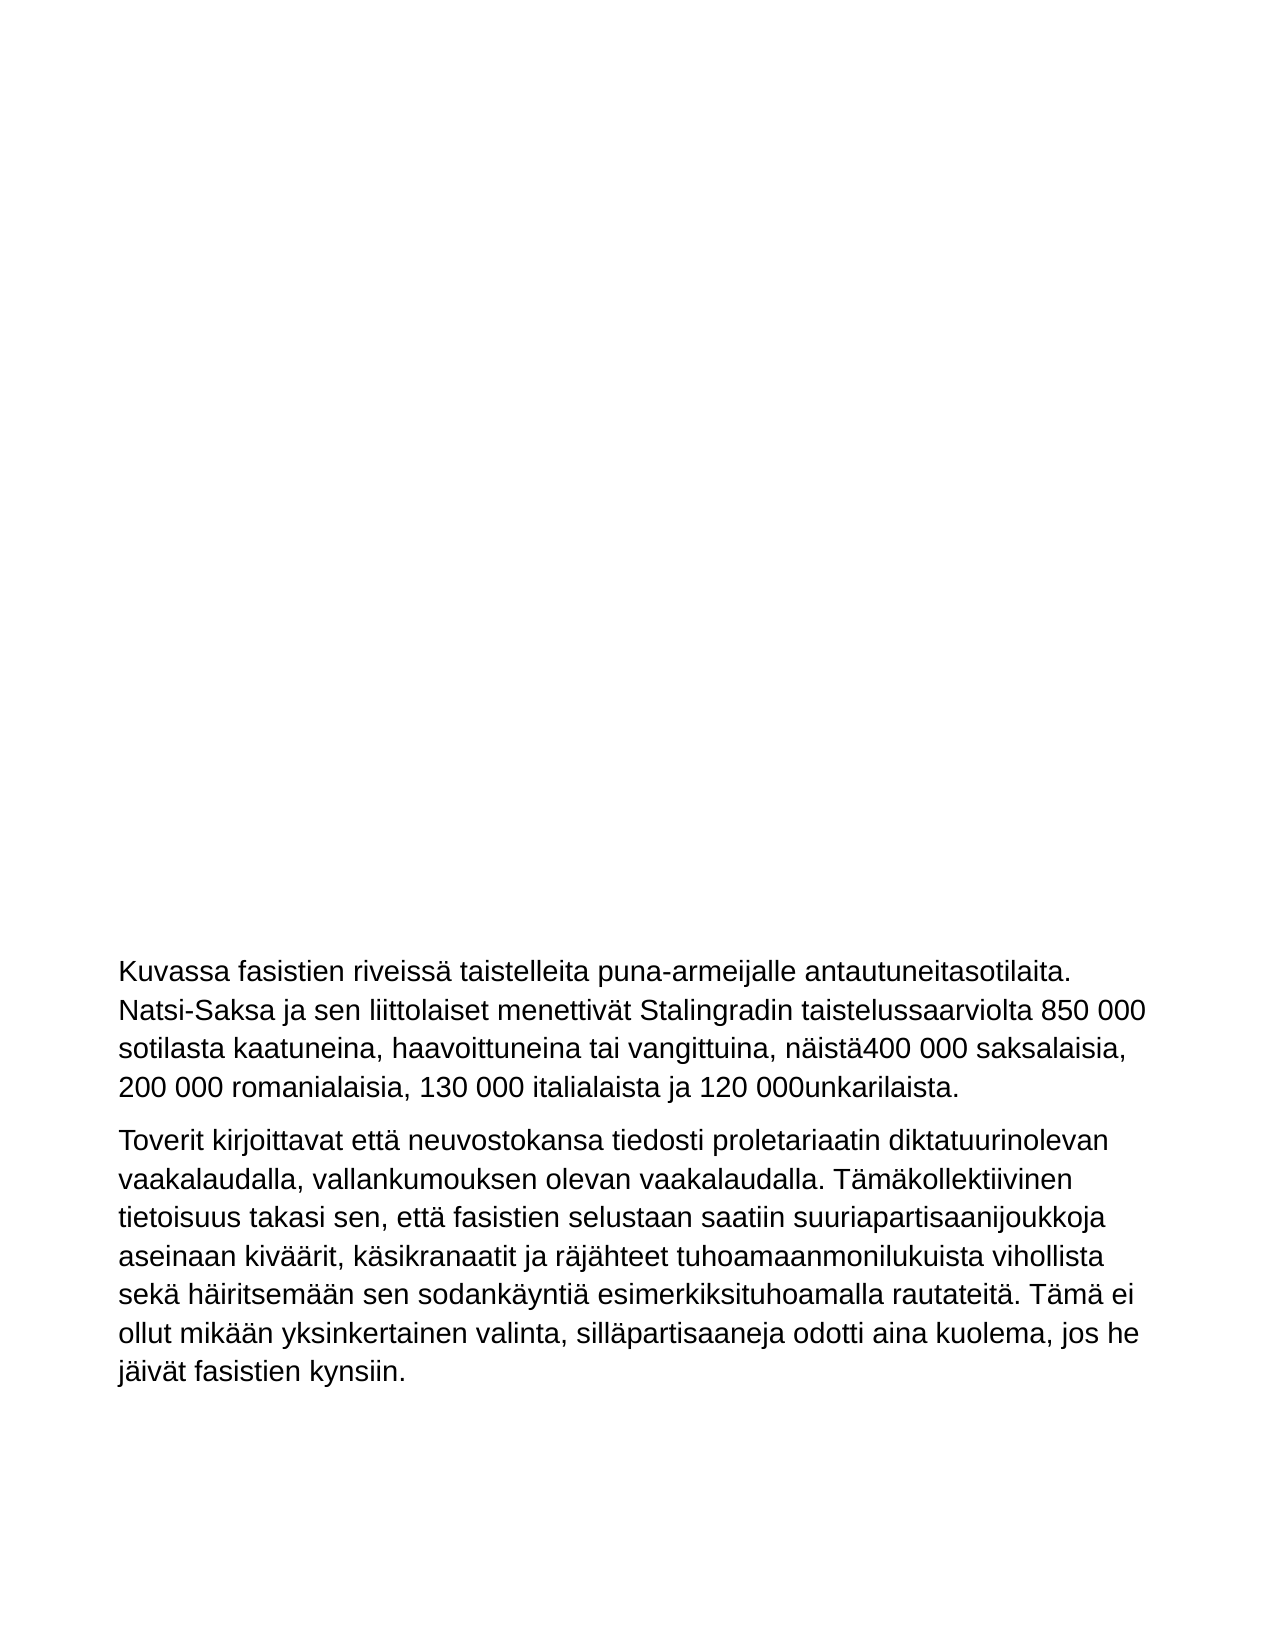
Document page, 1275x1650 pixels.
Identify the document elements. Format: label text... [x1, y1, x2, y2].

text Toverit kirjoittavat että neuvostokansa tiedosti proletariaatin diktatuurinolevan vaakalaudalla, vallankumouksen olevan vaakalaudalla. Tämäkollektiivinen tietoisuus takasi sen, että fasistien selustaan saatiin suuriapartisaanijoukkoja aseinaan kiväärit, käsikranaatit ja räjähteet tuhoamaanmonilukuista vihollista sekä häiritsemään sen sodankäyntiä esimerkiksituhoamalla rautateitä. Tämä ei ollut mikään yksinkertainen valinta, silläpartisaaneja odotti aina kuolema, jos he jäivät fasistien kynsiin. [118, 1123, 1157, 1388]
text Kuvassa fasistien riveissä taistelleita puna-armeijalle antautuneitasotilaita. Natsi-Saksa ja sen liittolaiset menettivät Stalingradin taistelussaarviolta 850 000 sotilasta kaatuneina, haavoittuneina tai vangittuina, näistä400 000 saksalaisia, 200 000 romanialaisia, 130 000 italialaista ja 120 000unkarilaista. [118, 954, 1157, 1103]
